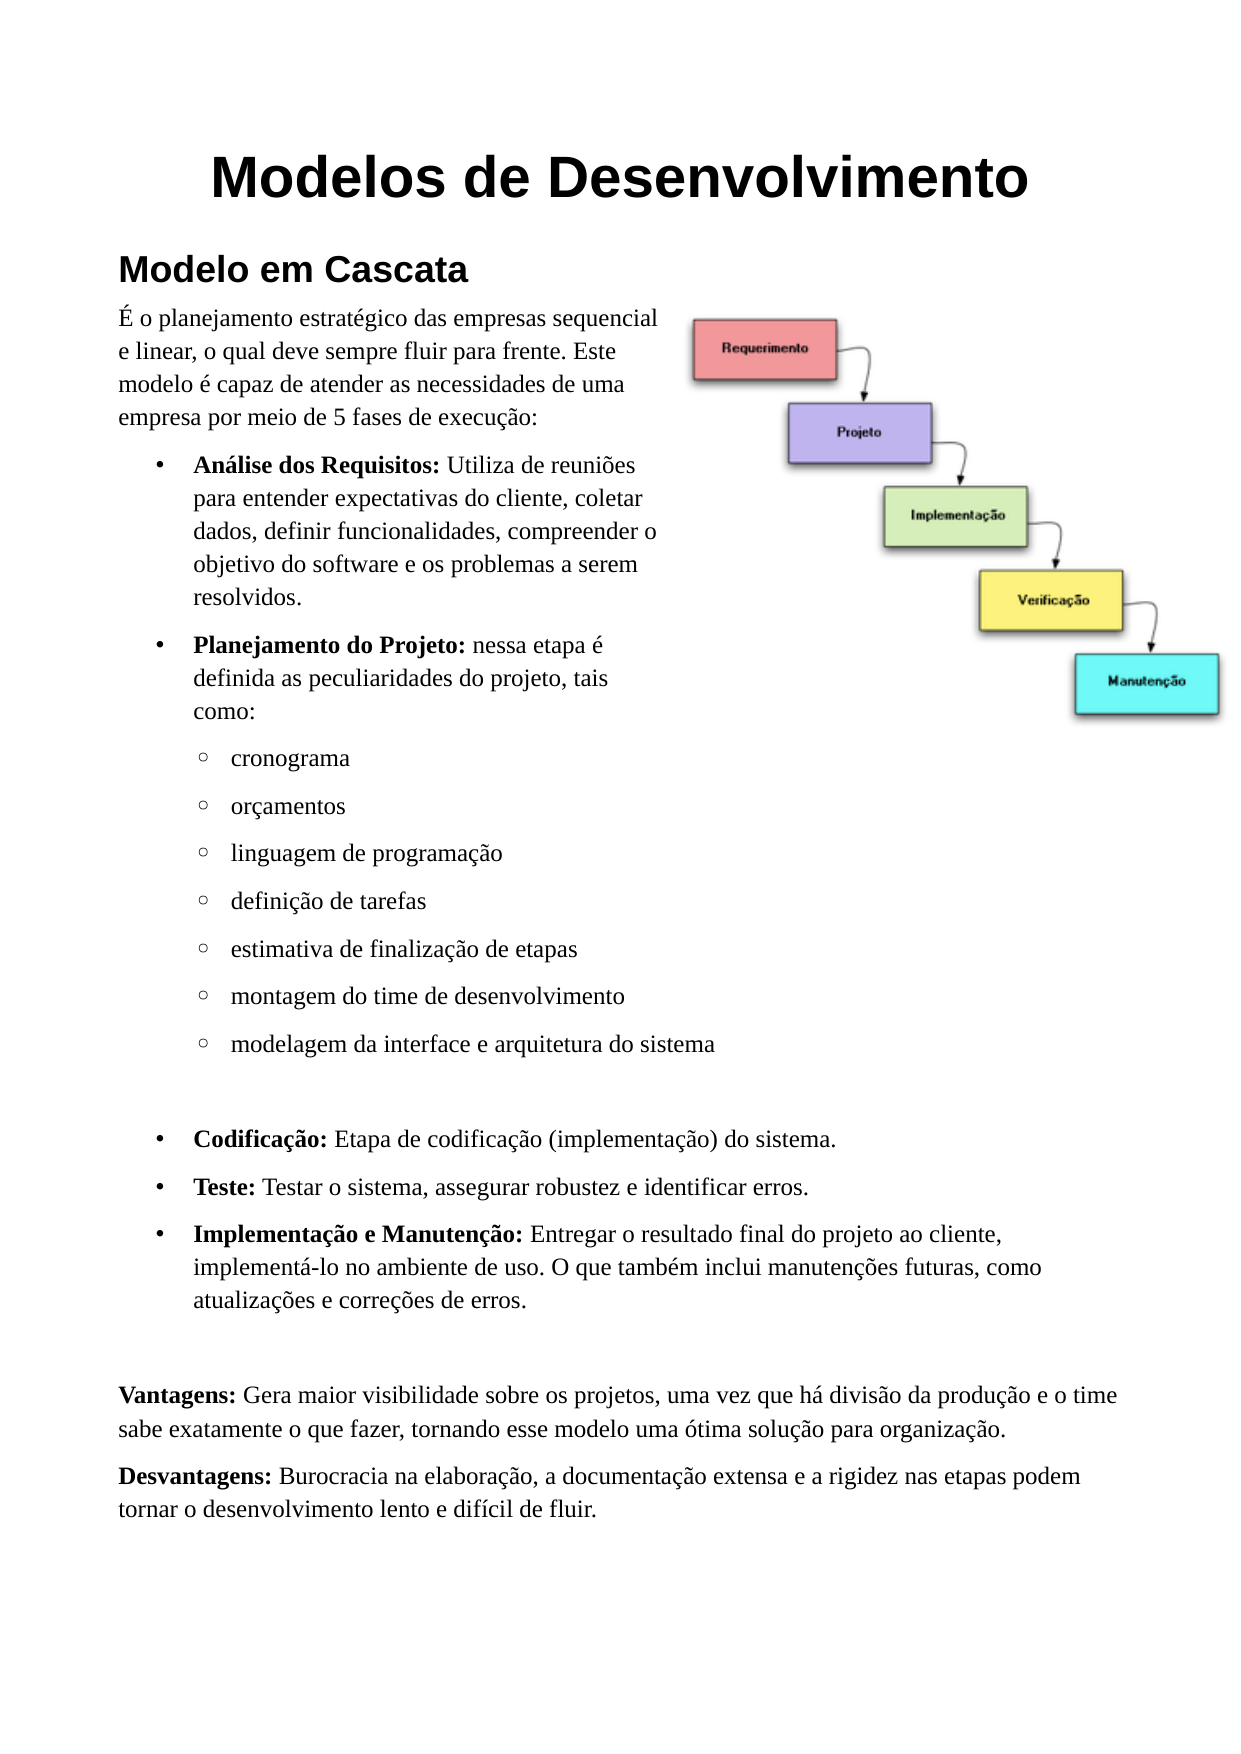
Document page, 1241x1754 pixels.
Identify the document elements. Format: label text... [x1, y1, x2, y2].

list cronograma [193, 743, 1122, 772]
list montagem do time de desenvolvimento [193, 981, 1122, 1010]
list estimativa de finalização de etapas [193, 934, 1122, 962]
subtitle Modelo em Cascata [118, 248, 1122, 291]
list Codificação: Etapa de codificação (implementação) do sistema. [156, 1124, 1122, 1153]
list Análise dos Requisitos: Utiliza de reuniões para entender expectativas do cliente, coletar dados, definir funcionalidades, compreender o objetivo do software e os problemas a serem resolvidos. [156, 450, 671, 611]
list linguagem de programação [193, 838, 1122, 867]
list definição de tarefas [193, 886, 1122, 915]
text Desvantagens: Burocracia na elaboração, a documentação extensa e a rigidez nas etapas podem tornar o desenvolvimento lento e difícil de fluir. [118, 1461, 1122, 1523]
list orçamentos [193, 791, 1122, 820]
list Teste: Testar o sistema, assegurar robustez e identificar erros. [156, 1172, 1122, 1201]
text Modelos de Desenvolvimento [118, 143, 1122, 210]
list Planejamento do Projeto: nessa etapa é definida as peculiaridades do projeto, tais como: [156, 630, 671, 724]
list modelagem da interface e arquitetura do sistema [193, 1029, 1122, 1058]
text É o planejamento estratégico das empresas sequencial e linear, o qual deve sempre fluir para frente. Este modelo é capaz de atender as necessidades de uma empresa por meio de 5 fases de execução: [118, 303, 671, 431]
text Vantagens: Gera maior visibilidade sobre os projetos, uma vez que há divisão da produção e o time sabe exatamente o que fazer, tornando esse modelo uma ótima solução para organização. [118, 1381, 1122, 1442]
list Implementação e Manutenção: Entregar o resultado final do projeto ao cliente, implementá-lo no ambiente de uso. O que também inclui manutenções futuras, como atualizações e correções de erros. [156, 1219, 1122, 1314]
